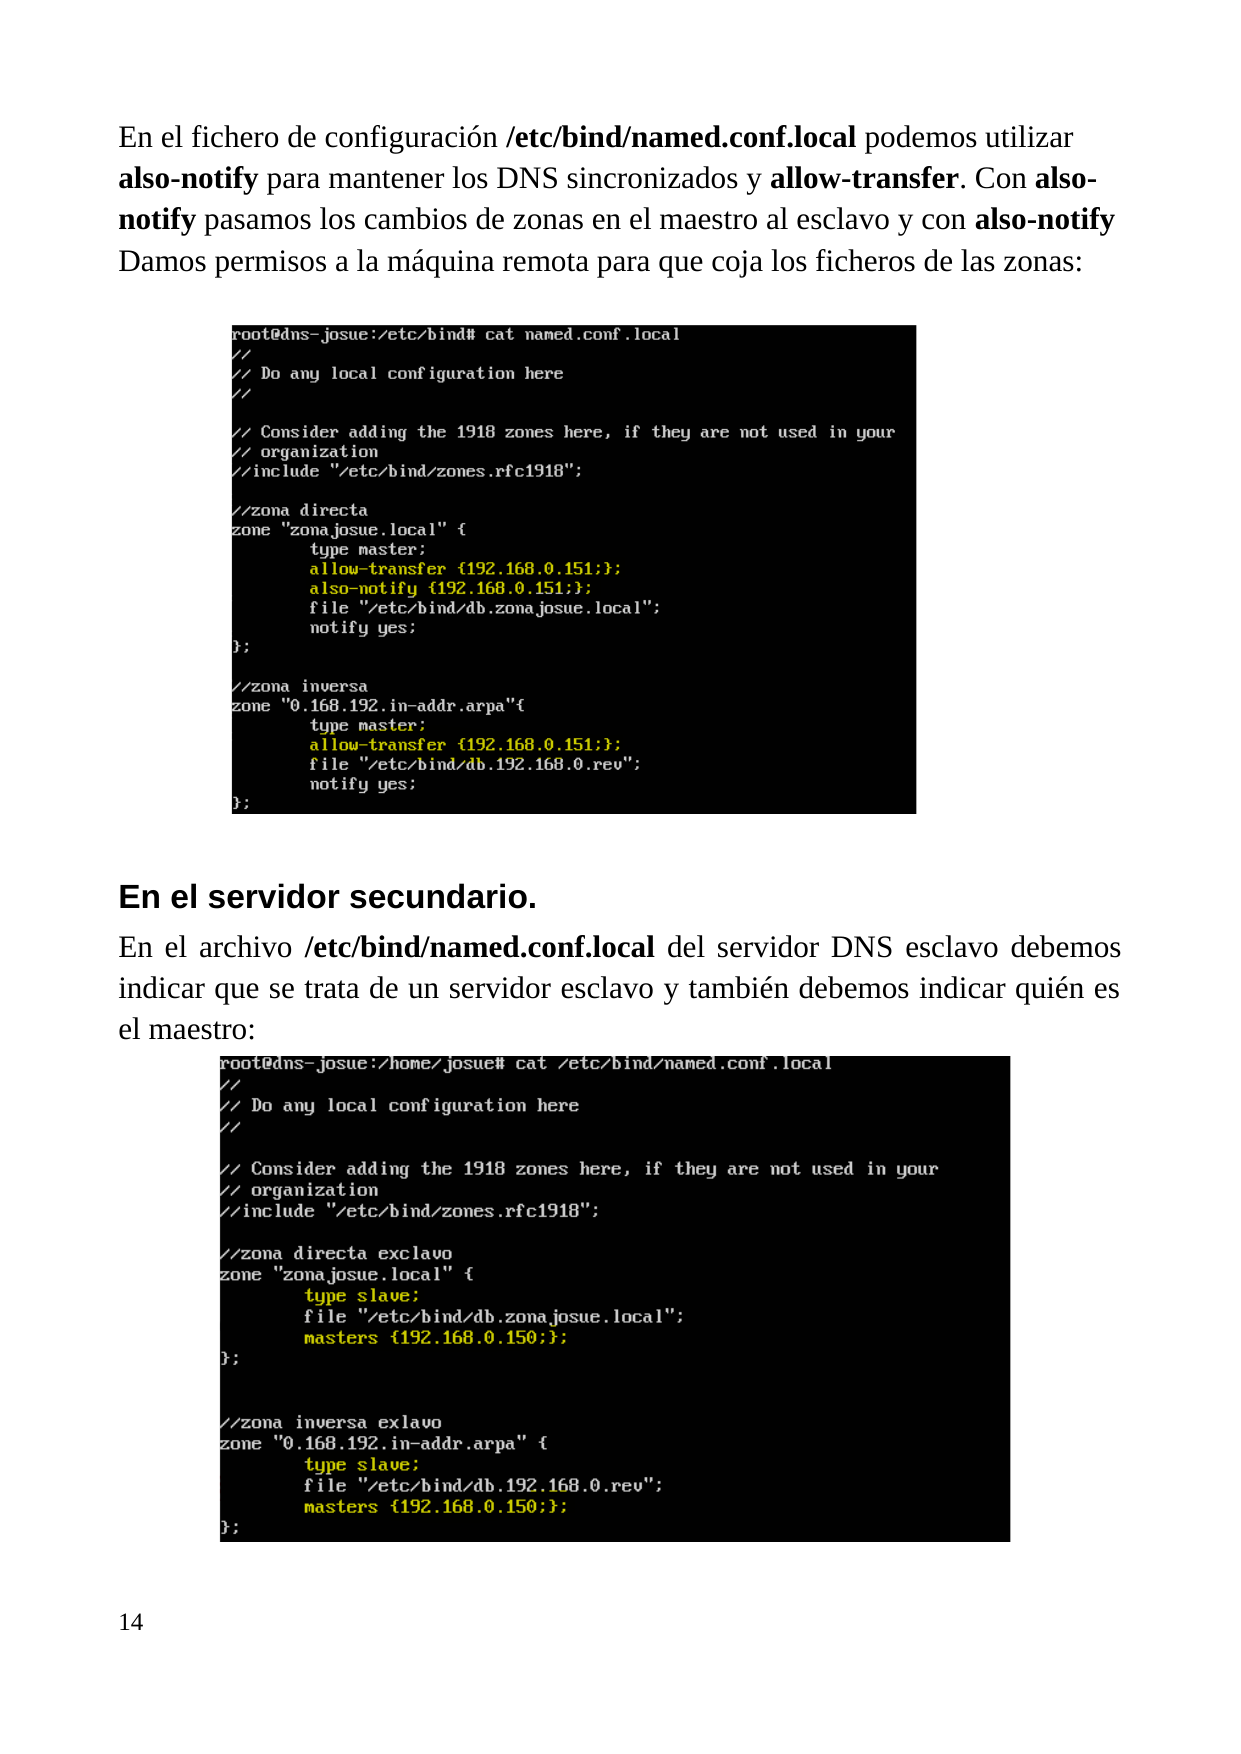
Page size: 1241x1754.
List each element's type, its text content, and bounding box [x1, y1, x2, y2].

text En el archivo /etc/bind/named.conf.local del servidor DNS esclavo debemos indicar que se trata de un servidor esclavo y también debemos indicar quién es el maestro: [118, 928, 1122, 1046]
picture [219, 1056, 1011, 1542]
text En el fichero de configuración /etc/bind/named.conf.local podemos utilizar also-notify para mantener los DNS sincronizados y allow-transfer. Con also-notify pasamos los cambios de zonas en el maestro al esclavo y con also-notify Damos permisos a la máquina remota para que coja los ficheros de las zonas: [118, 118, 1122, 278]
picture [231, 325, 917, 814]
subtitle En el servidor secundario. [118, 877, 1122, 916]
